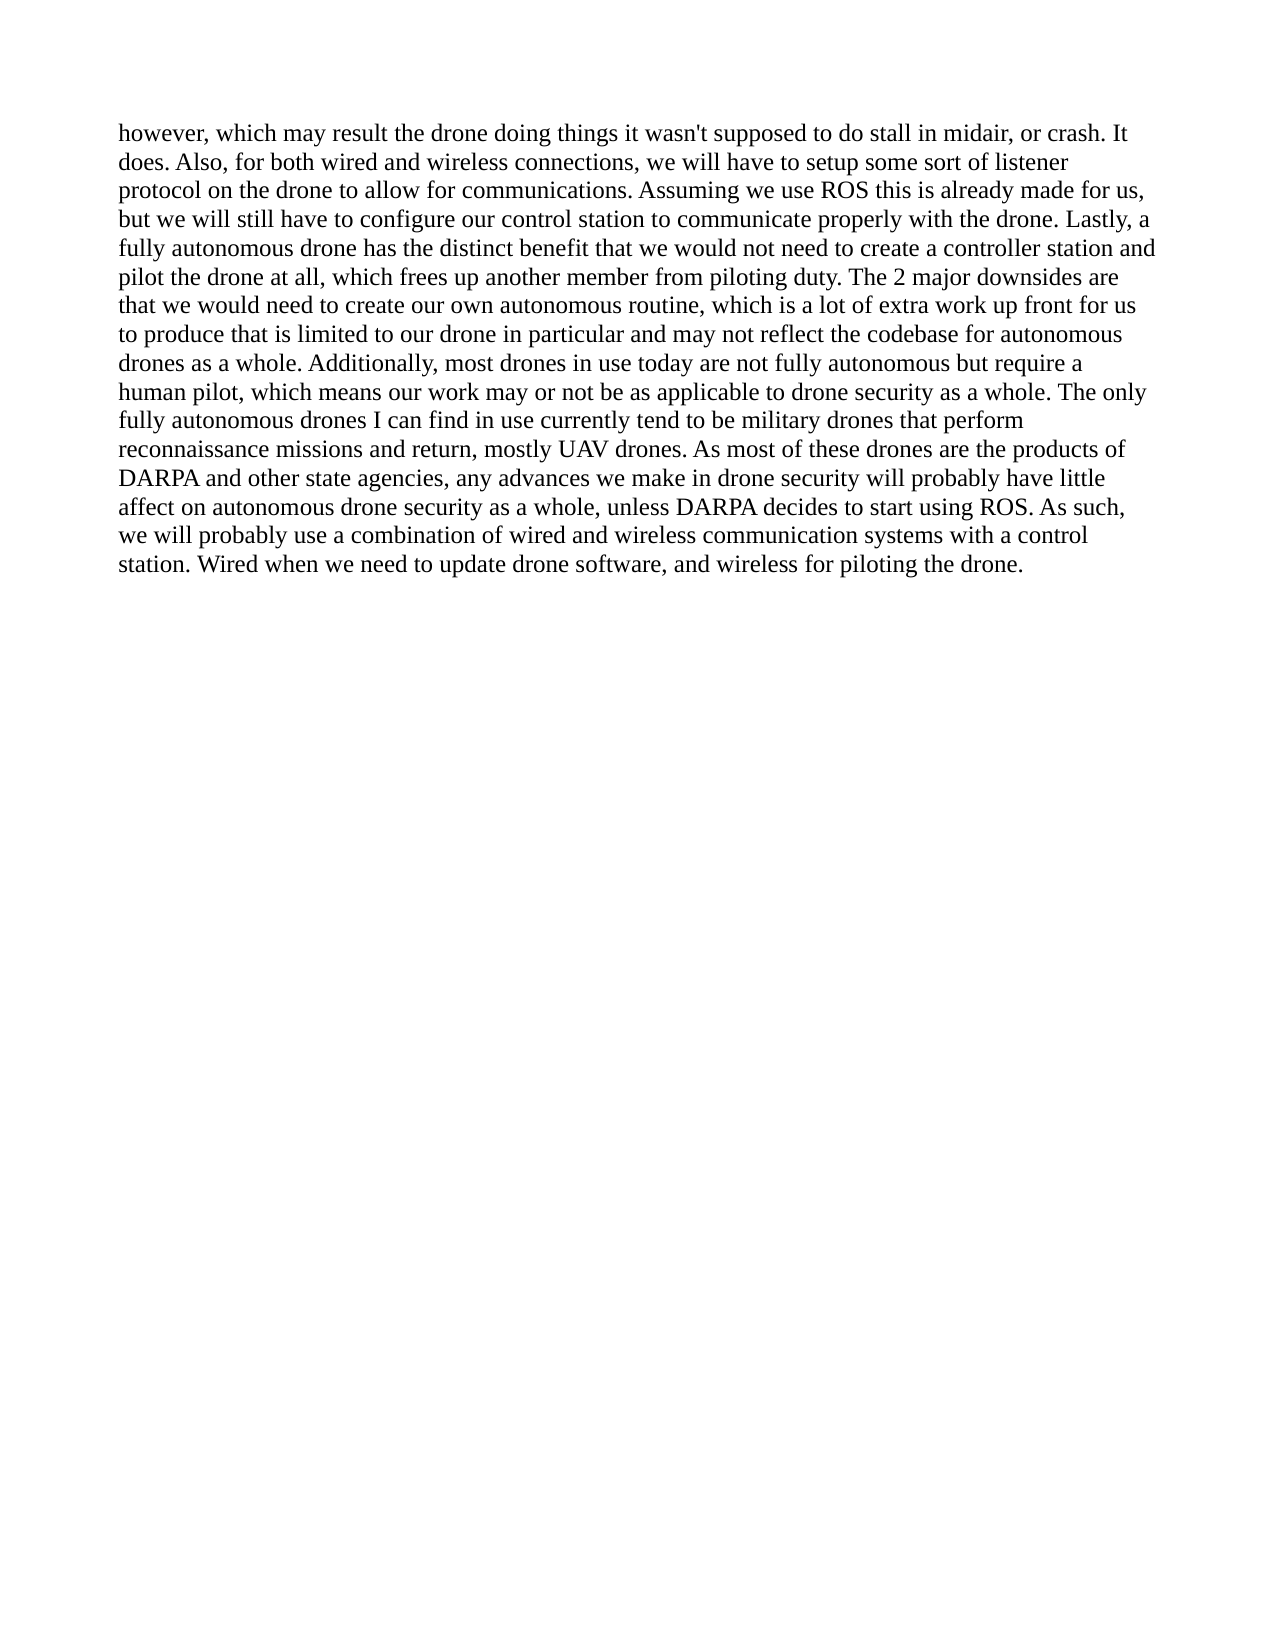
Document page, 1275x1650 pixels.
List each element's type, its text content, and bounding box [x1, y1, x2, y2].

text however, which may result the drone doing things it wasn't supposed to do stall in midair, or crash. It does. Also, for both wired and wireless connections, we will have to setup some sort of listener protocol on the drone to allow for communications. Assuming we use ROS this is already made for us, but we will still have to configure our control station to communicate properly with the drone. Lastly, a fully autonomous drone has the distinct benefit that we would not need to create a controller station and pilot the drone at all, which frees up another member from piloting duty. The 2 major downsides are that we would need to create our own autonomous routine, which is a lot of extra work up front for us to produce that is limited to our drone in particular and may not reflect the codebase for autonomous drones as a whole. Additionally, most drones in use today are not fully autonomous but require a human pilot, which means our work may or not be as applicable to drone security as a whole. The only fully autonomous drones I can find in use currently tend to be military drones that perform reconnaissance missions and return, mostly UAV drones. As most of these drones are the products of DARPA and other state agencies, any advances we make in drone security will probably have little affect on autonomous drone security as a whole, unless DARPA decides to start using ROS. As such, we will probably use a combination of wired and wireless communication systems with a control station. Wired when we need to update drone software, and wireless for piloting the drone. [118, 118, 1157, 578]
